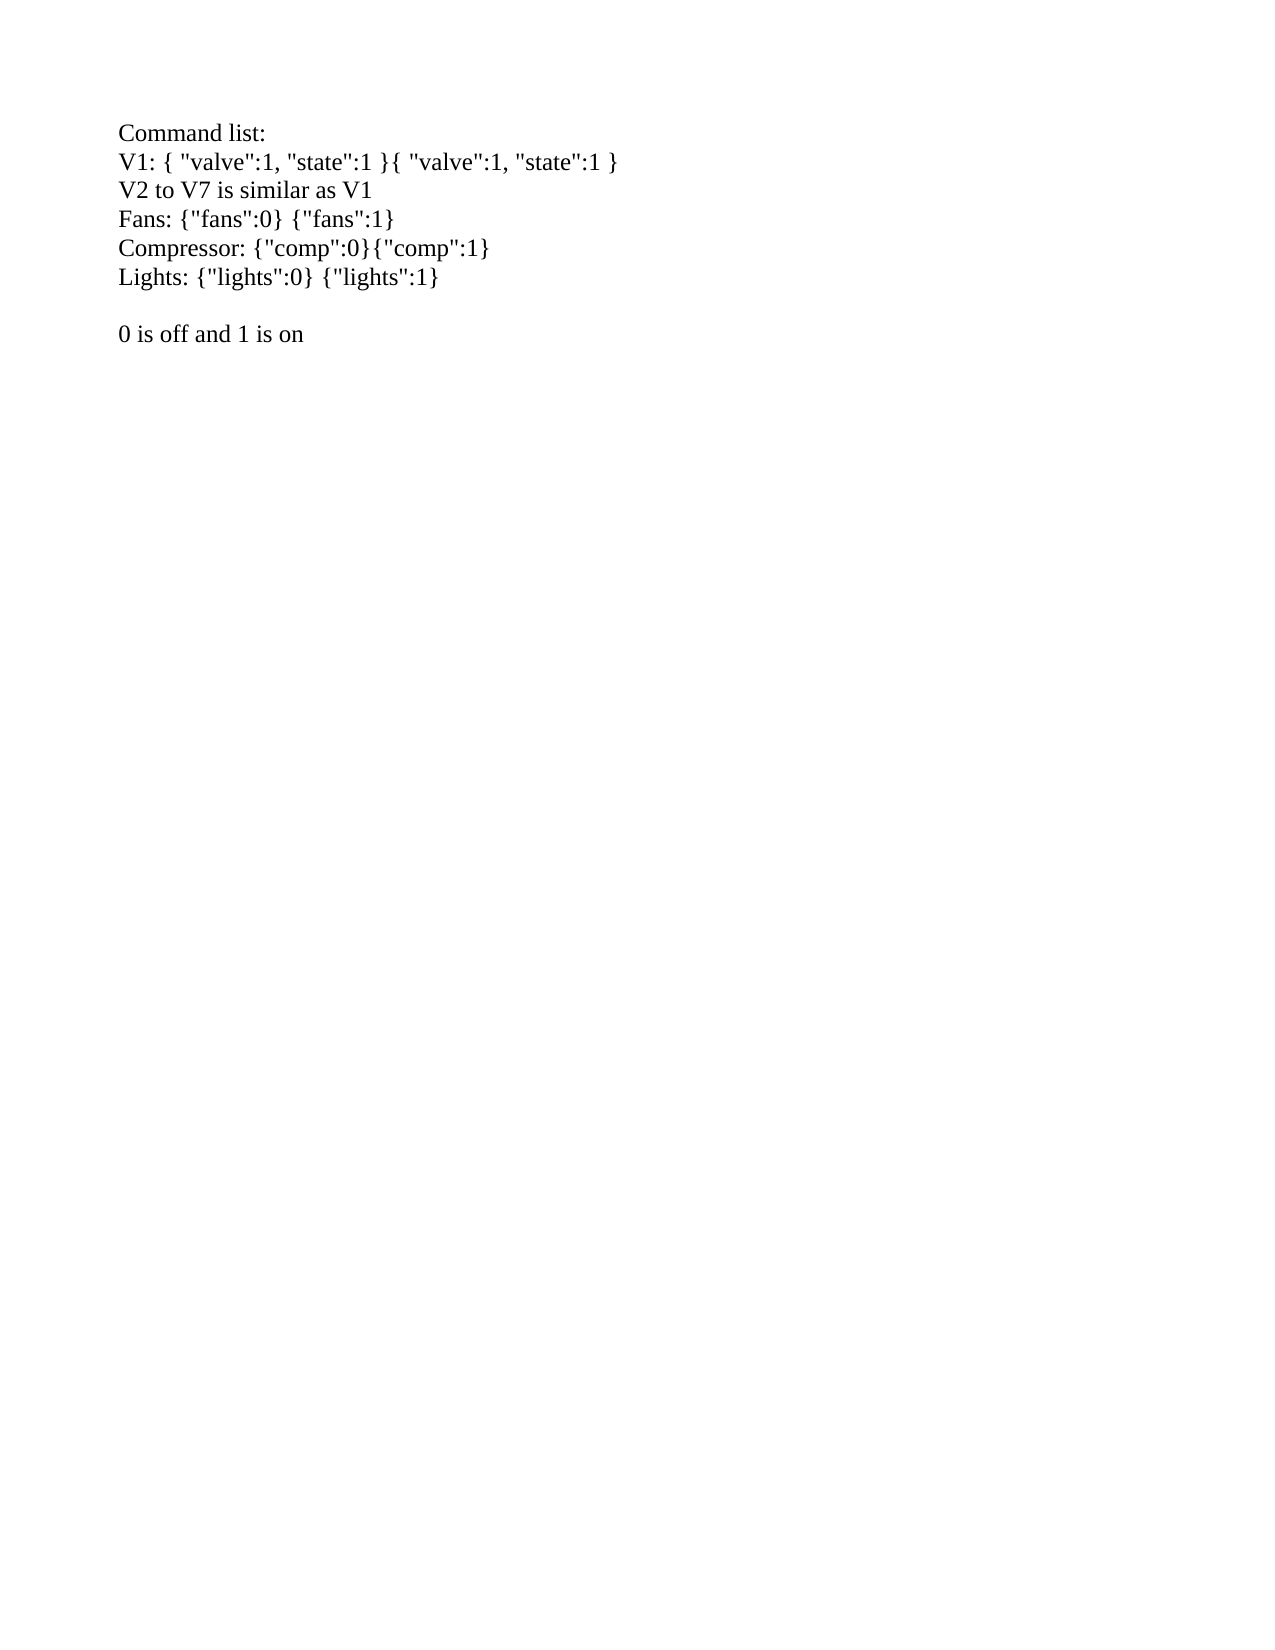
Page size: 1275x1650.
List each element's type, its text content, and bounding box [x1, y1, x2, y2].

text Lights: {"lights":0} {"lights":1} [118, 262, 1157, 291]
text Compressor: {"comp":0}{"comp":1} [118, 233, 1157, 262]
text Fans: {"fans":0} {"fans":1} [118, 204, 1157, 233]
text Command list: [118, 118, 1157, 147]
text V2 to V7 is similar as V1 [118, 176, 1157, 204]
text 0 is off and 1 is on [118, 319, 1157, 348]
text V1: { "valve":1, "state":1 }{ "valve":1, "state":1 } [118, 147, 1157, 176]
